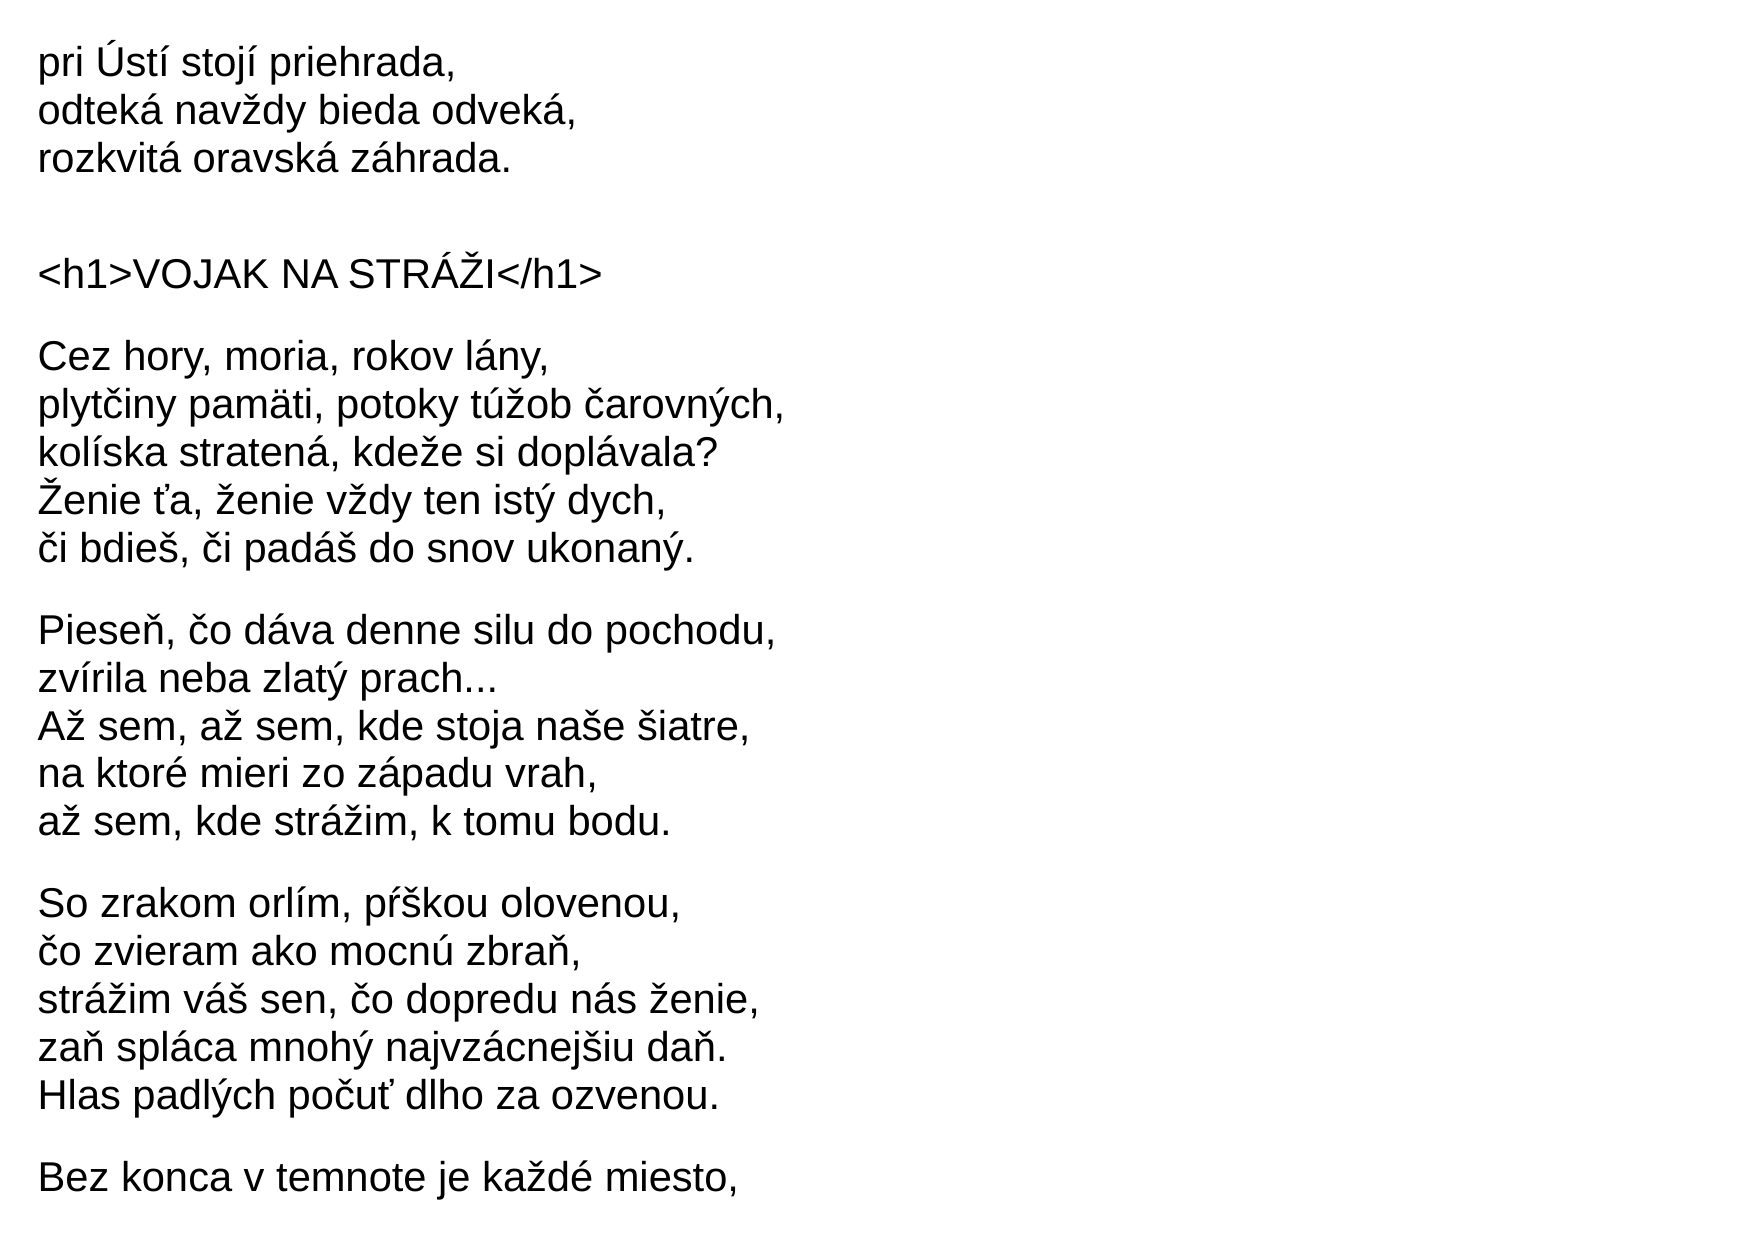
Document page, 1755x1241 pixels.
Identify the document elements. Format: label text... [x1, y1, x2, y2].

text plytčiny pamäti, potoky túžob čarovných, [37, 379, 1717, 427]
text Bez konca v temnote je každé miesto, [37, 1152, 1717, 1200]
text Hlas padlých počuť dlho za ozvenou. [37, 1070, 1717, 1118]
text čo zvieram ako mocnú zbraň, [37, 927, 1717, 974]
text Ženie ťa, ženie vždy ten istý dych, [37, 475, 1717, 523]
text Pieseň, čo dáva denne silu do pochodu, [37, 605, 1717, 653]
text Cez hory, moria, rokov lány, [37, 331, 1717, 379]
text pri Ústí stojí priehrada, [37, 37, 1717, 85]
text zvírila neba zlatý prach... [37, 653, 1717, 701]
text či bdieš, či padáš do snov ukonaný. [37, 523, 1717, 571]
text kolíska stratená, kdeže si doplávala? [37, 427, 1717, 475]
text rozkvitá oravská záhrada. [37, 133, 1717, 181]
text odteká navždy bieda odveká, [37, 85, 1717, 133]
text na ktoré mieri zo západu vrah, [37, 749, 1717, 797]
text So zrakom orlím, pŕškou olovenou, [37, 879, 1717, 927]
text Až sem, až sem, kde stoja naše šiatre, [37, 701, 1717, 749]
text zaň spláca mnohý najvzácnejšiu daň. [37, 1022, 1717, 1070]
text až sem, kde strážim, k tomu bodu. [37, 797, 1717, 844]
text strážim váš sen, čo dopredu nás ženie, [37, 974, 1717, 1022]
text <h1>VOJAK NA STRÁŽI</h1> [37, 249, 1717, 297]
